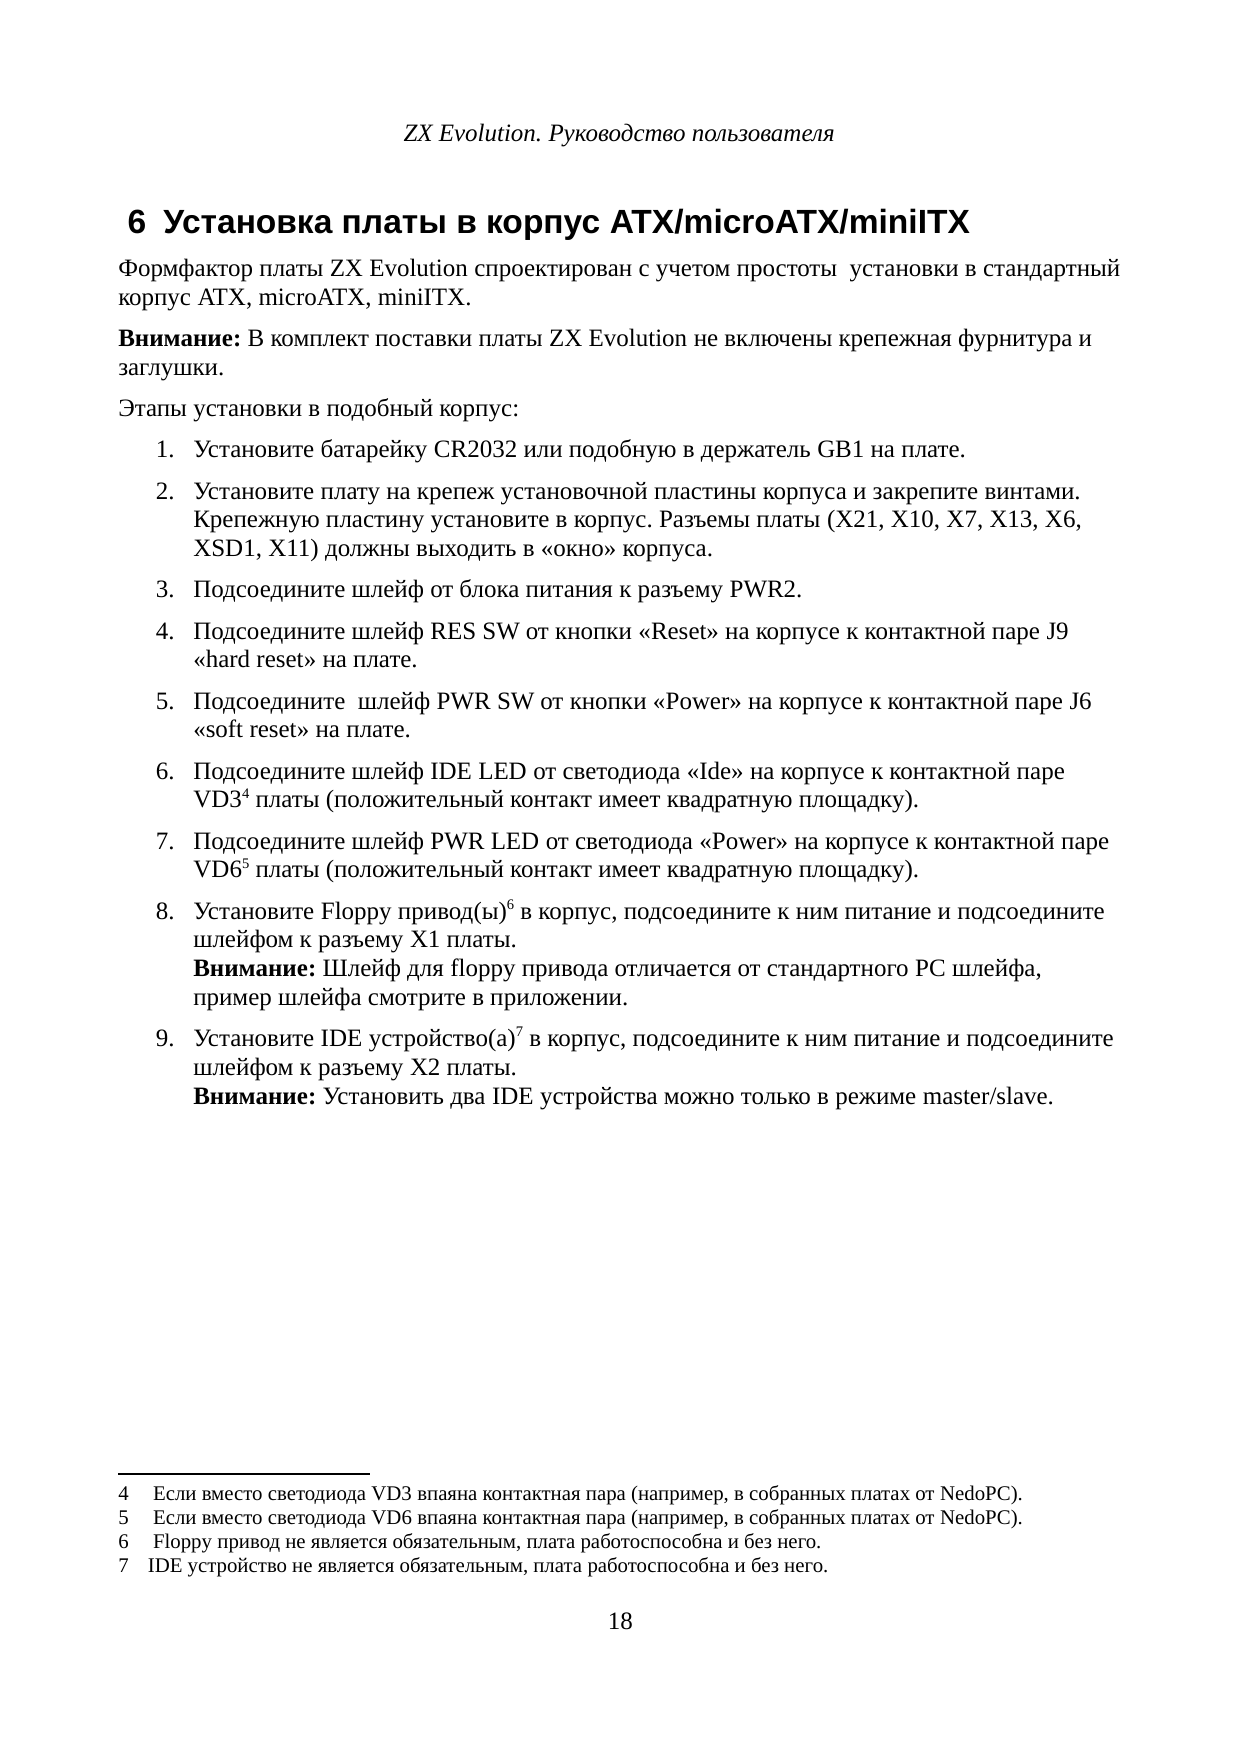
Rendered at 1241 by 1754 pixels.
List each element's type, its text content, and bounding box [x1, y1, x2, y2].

list Установите Floppy привод(ы) в корпус, подсоедините к ним питание и подсоедините шлейфом к разъему X1 платы. Внимание: Шлейф для floppy привода отличается от стандартного PC шлейфа, пример шлейфа смотрите в приложении. [156, 896, 1122, 1011]
text Формфактор платы ZX Evolution спроектирован с учетом простоты установки в стандартный корпус ATX, microATX, miniITX. [118, 253, 1122, 311]
list Подсоедините шлейф PWR SW от кнопки «Power» на корпусе к контактной паре J6 «soft reset» на плате. [156, 686, 1122, 743]
list Если вместо светодиода VD3 впаяна контактная пара (например, в собранных платах от NedoPC). [118, 1481, 1122, 1504]
list Подсоедините шлейф PWR LED от светодиода «Power» на корпусе к контактной паре VD6 платы (положительный контакт имеет квадратную площадку). [156, 826, 1122, 883]
list Если вместо светодиода VD6 впаяна контактная пара (например, в собранных платах от NedoPC). [118, 1504, 1122, 1529]
list IDE устройство не является обязательным, плата работоспособна и без него. [118, 1553, 1122, 1577]
list Установите IDE устройство(а) в корпус, подсоедините к ним питание и подсоедините шлейфом к разъему X2 платы. Внимание: Установить два IDE устройства можно только в режиме master/slave. [156, 1023, 1122, 1109]
list Подсоедините шлейф от блока питания к разъему PWR2. [156, 574, 1122, 603]
list Floppy привод не является обязательным, плата работоспособна и без него. [118, 1529, 1122, 1553]
text Этапы установки в подобный корпус: [118, 393, 1122, 422]
list Установите батарейку CR2032 или подобную в держатель GB1 на плате. [156, 434, 1122, 463]
list Подсоедините шлейф IDE LED от светодиода «Ide» на корпусе к контактной паре VD3 платы (положительный контакт имеет квадратную площадку). [156, 756, 1122, 813]
subtitle Установка платы в корпус ATX/miсroATX/miniITX [118, 202, 1122, 241]
list Установите плату на крепеж установочной пластины корпуса и закрепите винтами. Крепежную пластину установите в корпус. Разъемы платы (X21, X10, X7, X13, X6, XSD1, X11) должны выходить в «окно» корпуса. [156, 476, 1122, 562]
list Подсоедините шлейф RES SW от кнопки «Reset» на корпусе к контактной паре J9 «hard reset» на плате. [156, 616, 1122, 673]
text Внимание: В комплект поставки платы ZX Evolution не включены крепежная фурнитура и заглушки. [118, 323, 1122, 381]
